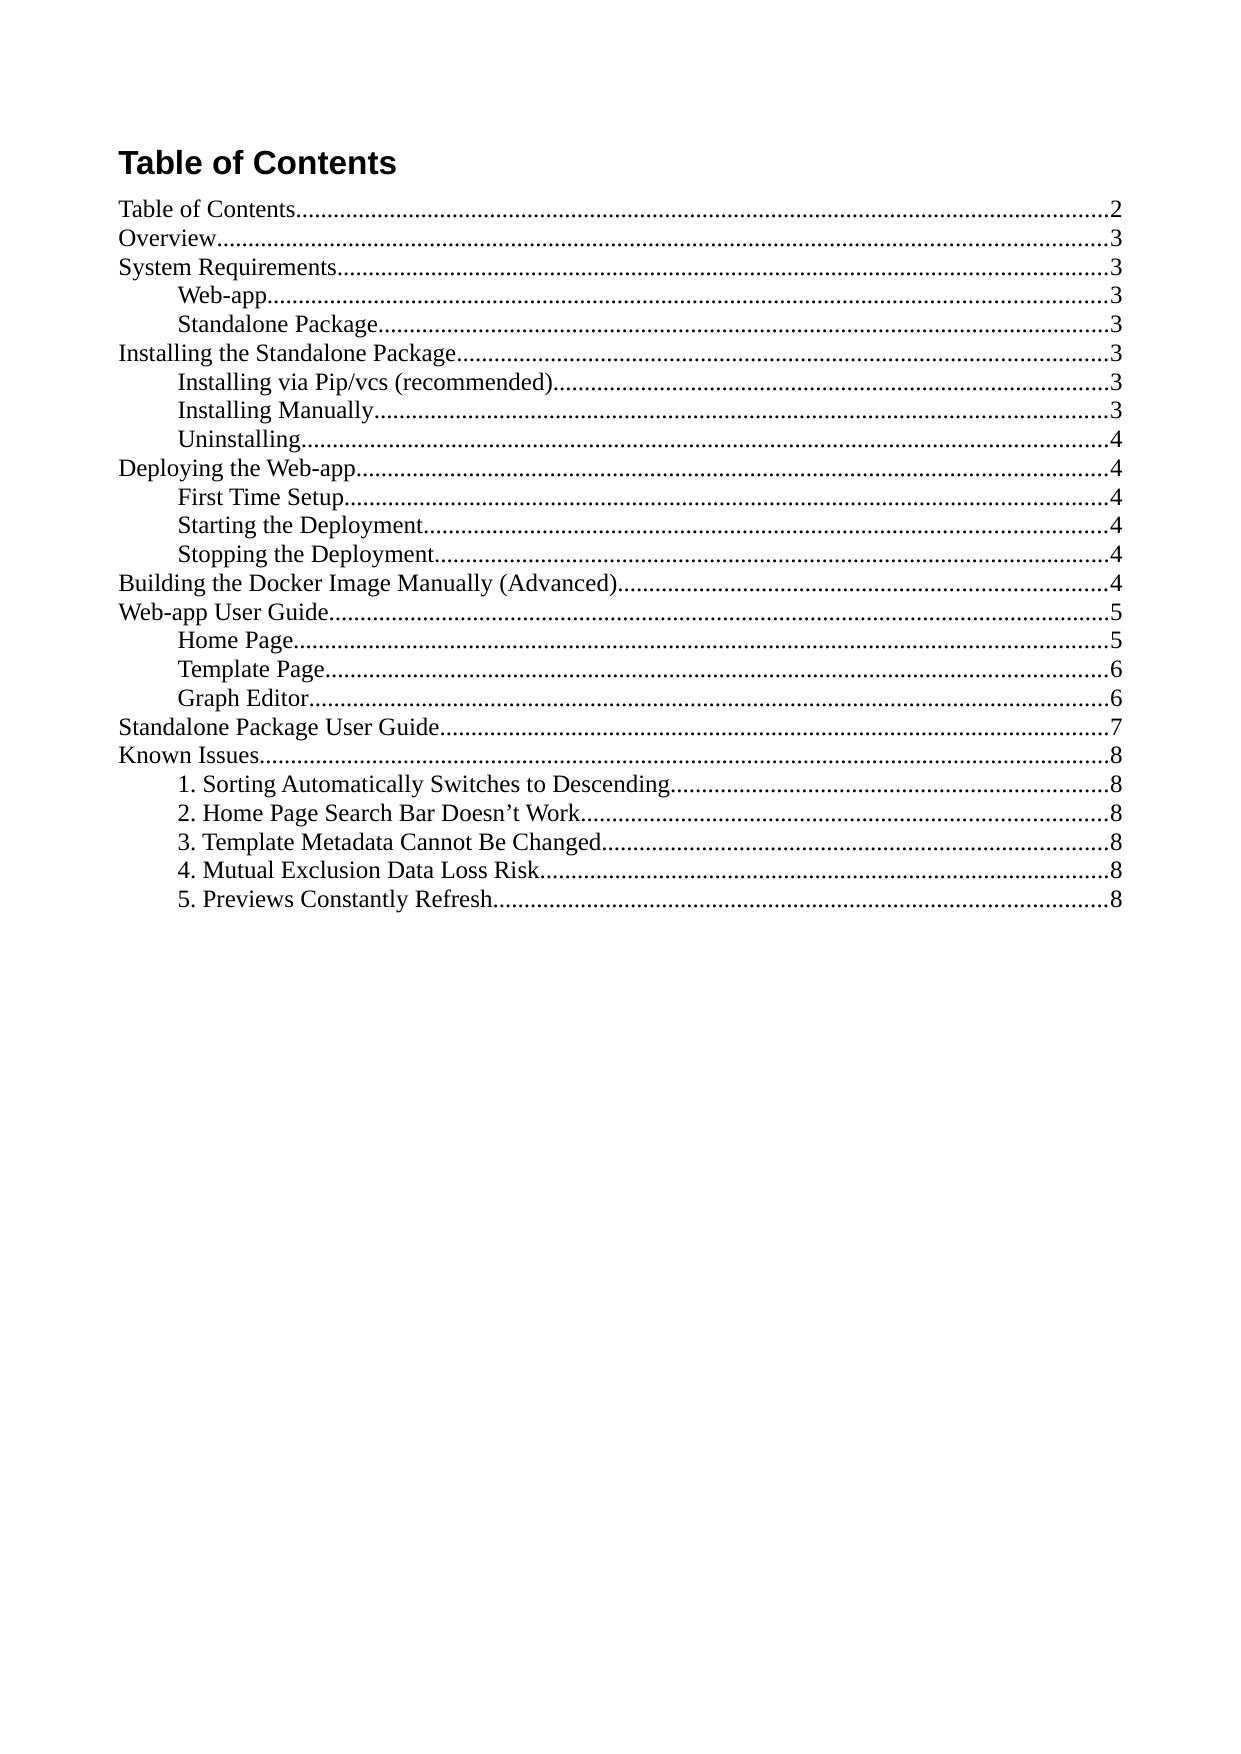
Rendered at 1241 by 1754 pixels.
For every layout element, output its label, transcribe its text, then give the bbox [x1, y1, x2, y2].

text Installing via Pip/vcs (recommended) 3 [177, 367, 1122, 395]
text 3. Template Metadata Cannot Be Changed 8 [177, 827, 1122, 855]
text Graph Editor 6 [177, 683, 1122, 712]
text Table of Contents 2 [118, 194, 1122, 223]
text Building the Docker Image Manually (Advanced) 4 [118, 568, 1122, 597]
text Deploying the Web-app 4 [118, 453, 1122, 482]
text 4. Mutual Exclusion Data Loss Risk 8 [177, 855, 1122, 884]
text Standalone Package 3 [177, 309, 1122, 338]
subtitle Table of Contents [118, 143, 1122, 182]
text Known Issues 8 [118, 740, 1122, 769]
text Overview 3 [118, 223, 1122, 252]
text Template Page 6 [177, 654, 1122, 683]
text Home Page 5 [177, 625, 1122, 654]
text Web-app 3 [177, 280, 1122, 309]
text 5. Previews Constantly Refresh 8 [177, 884, 1122, 913]
text 2. Home Page Search Bar Doesn’t Work 8 [177, 798, 1122, 827]
text Uninstalling 4 [177, 424, 1122, 453]
text Stopping the Deployment 4 [177, 539, 1122, 568]
text Installing the Standalone Package 3 [118, 338, 1122, 367]
text Standalone Package User Guide 7 [118, 712, 1122, 740]
text System Requirements 3 [118, 252, 1122, 280]
text Starting the Deployment 4 [177, 510, 1122, 539]
text 1. Sorting Automatically Switches to Descending 8 [177, 769, 1122, 798]
text Web-app User Guide 5 [118, 597, 1122, 625]
text First Time Setup 4 [177, 482, 1122, 510]
text Installing Manually 3 [177, 395, 1122, 424]
